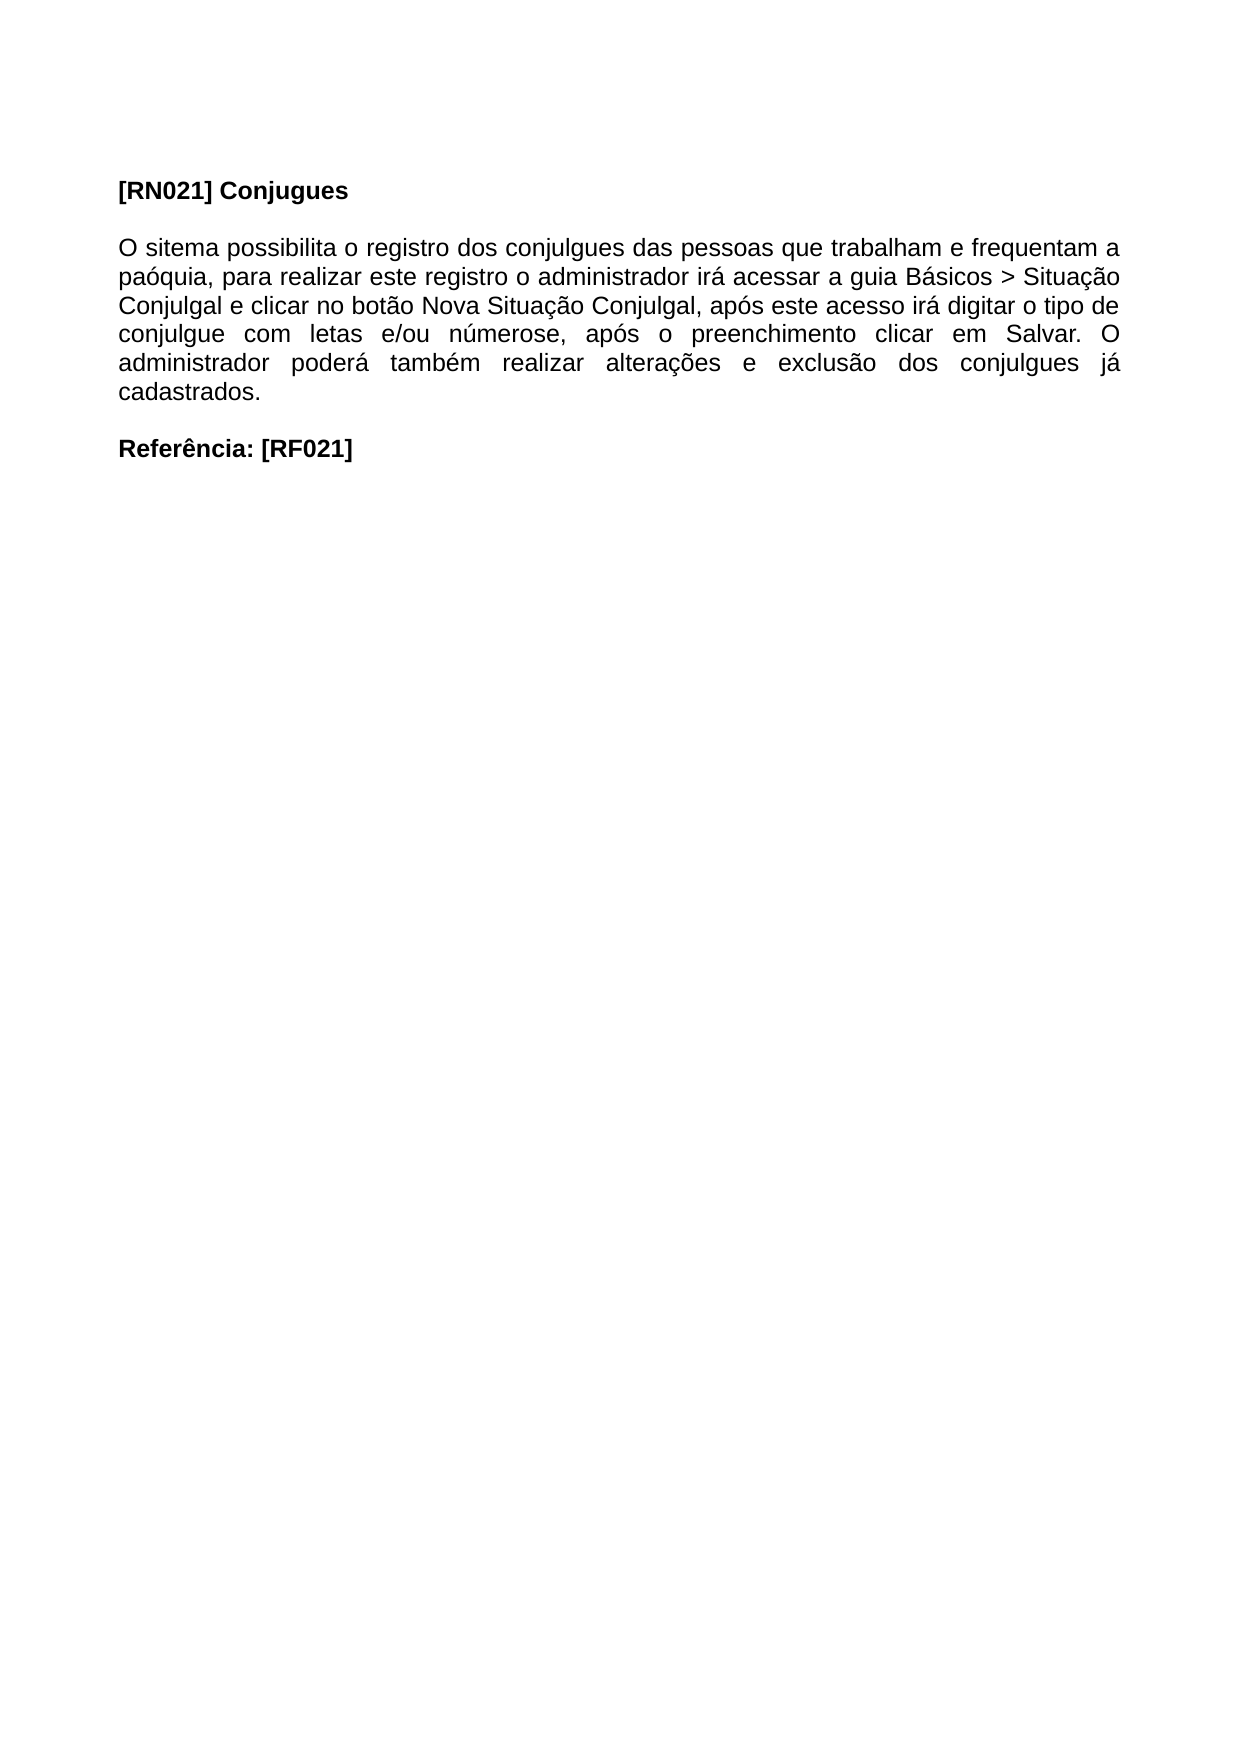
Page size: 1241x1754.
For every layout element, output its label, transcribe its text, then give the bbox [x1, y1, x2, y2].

text O sitema possibilita o registro dos conjulgues das pessoas que trabalham e frequentam a paóquia, para realizar este registro o administrador irá acessar a guia Básicos > Situação Conjulgal e clicar no botão Nova Situação Conjulgal, após este acesso irá digitar o tipo de conjulgue com letas e/ou númerose, após o preenchimento clicar em Salvar. O administrador poderá também realizar alterações e exclusão dos conjulgues já cadastrados. [118, 233, 1122, 406]
text Referência: [RF021] [118, 434, 1122, 463]
text [RN021] Conjugues [118, 176, 1122, 204]
